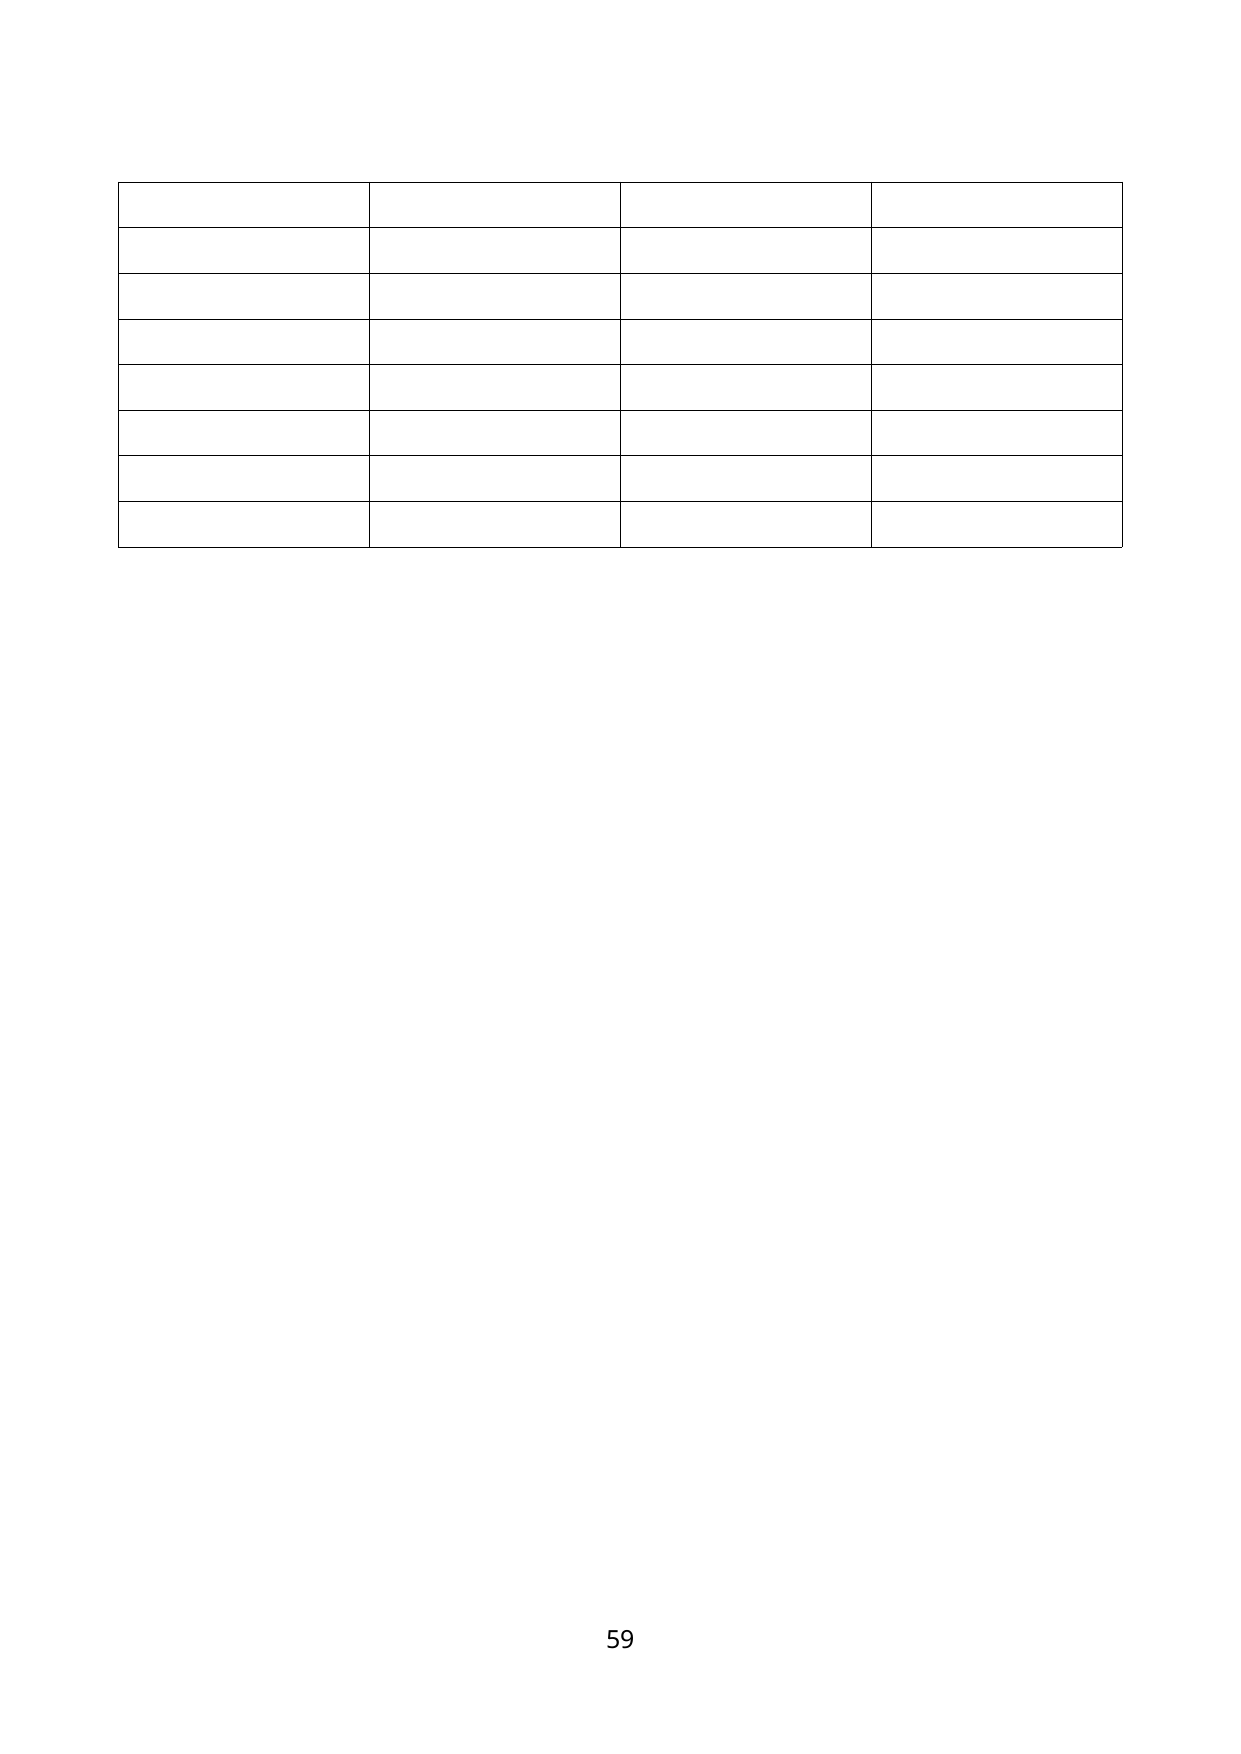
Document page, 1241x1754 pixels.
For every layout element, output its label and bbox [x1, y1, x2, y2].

table_cell [370, 411, 620, 455]
table_cell [872, 320, 1122, 364]
table_cell [872, 411, 1122, 455]
table_cell [370, 274, 620, 318]
table_cell [872, 274, 1122, 318]
table_cell [621, 183, 871, 227]
table_cell [872, 365, 1122, 410]
table_cell [872, 502, 1122, 547]
table_cell [872, 228, 1122, 273]
table_cell [119, 320, 369, 364]
table_cell [621, 320, 871, 364]
table_cell [621, 274, 871, 318]
table_cell [119, 365, 369, 410]
table_cell [119, 183, 369, 227]
table_cell [370, 502, 620, 547]
table_cell [872, 183, 1122, 227]
table_cell [119, 502, 369, 547]
table_cell [119, 228, 369, 273]
table_cell [370, 456, 620, 501]
table_cell [119, 456, 369, 501]
table_cell [621, 365, 871, 410]
table_cell [370, 183, 620, 227]
table_cell [621, 228, 871, 273]
table_cell [119, 274, 369, 318]
table_cell [119, 411, 369, 455]
table_cell [370, 320, 620, 364]
table_cell [370, 365, 620, 410]
table_cell [370, 228, 620, 273]
table_cell [621, 502, 871, 547]
table_cell [872, 456, 1122, 501]
table_cell [621, 456, 871, 501]
table_cell [621, 411, 871, 455]
